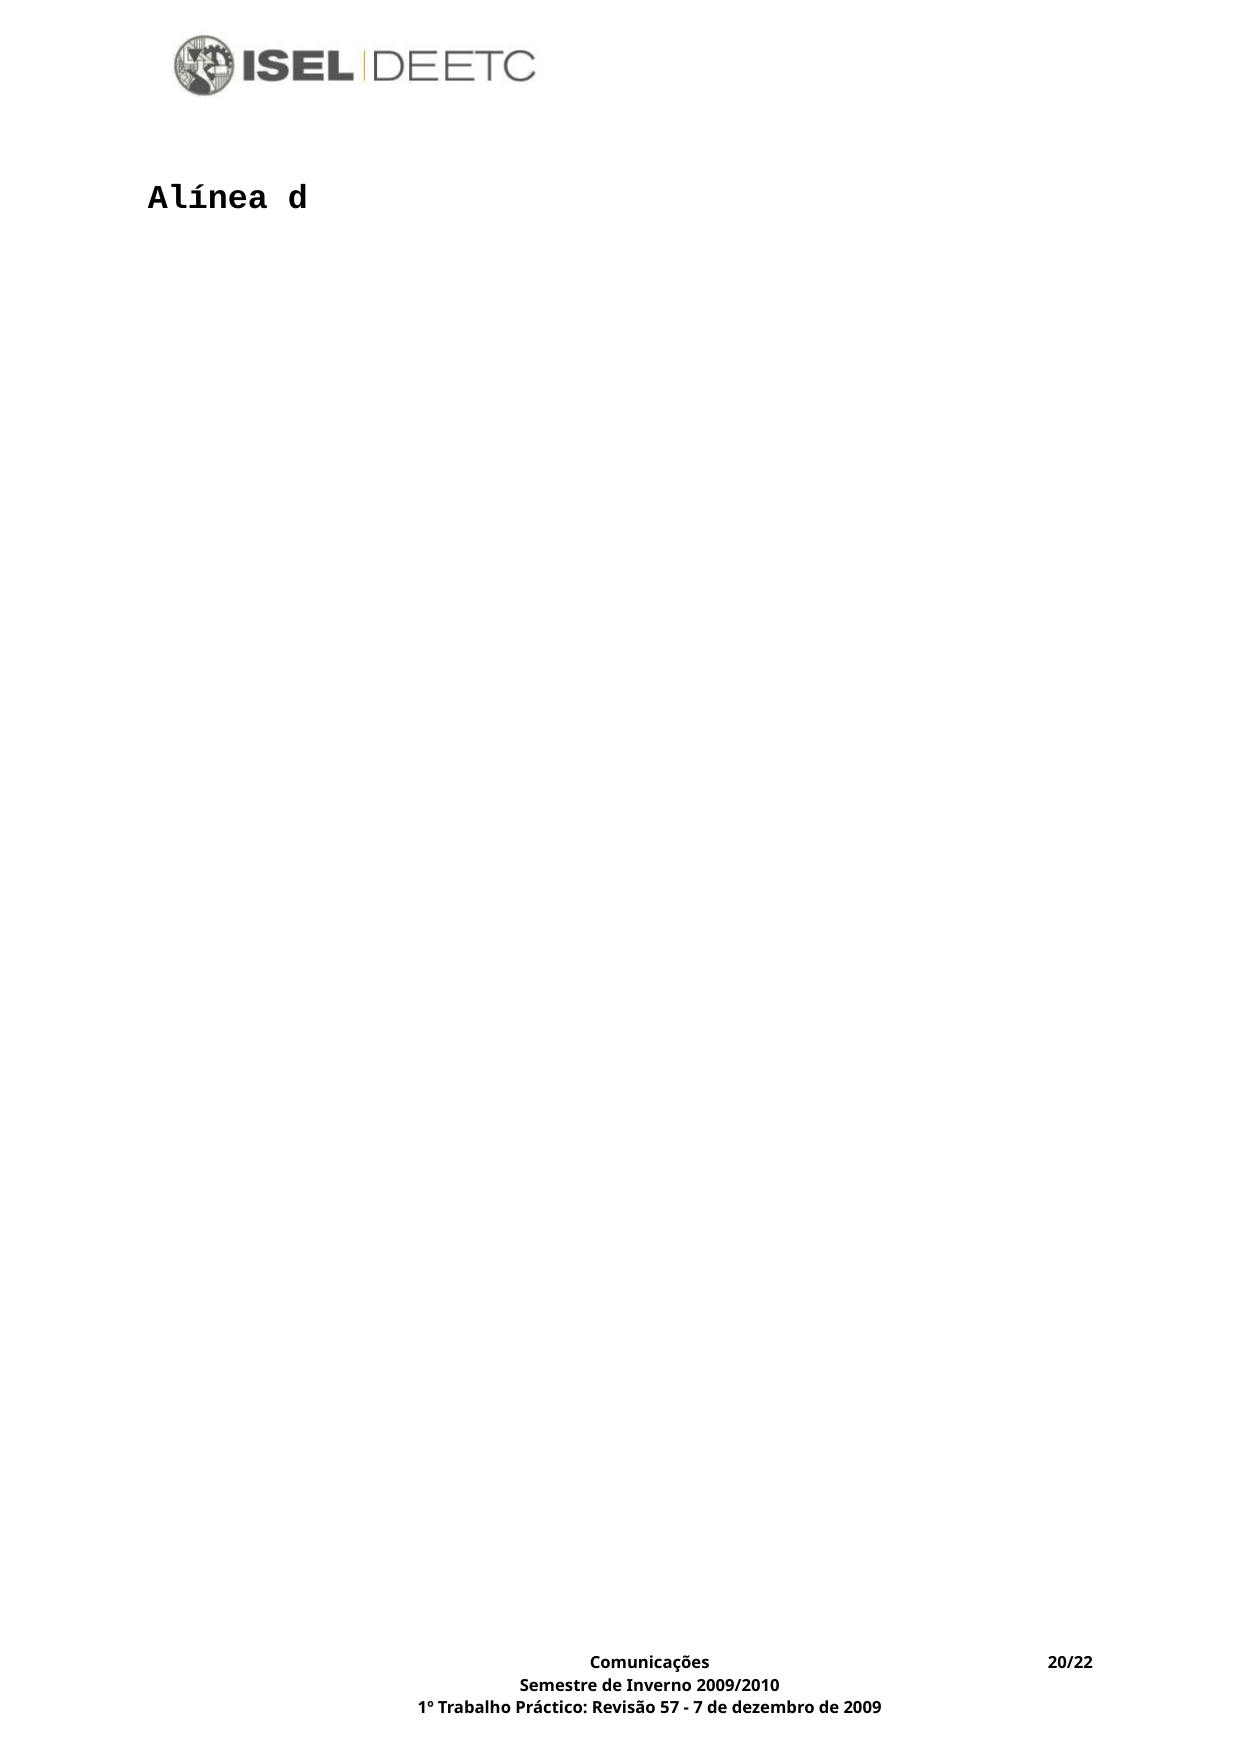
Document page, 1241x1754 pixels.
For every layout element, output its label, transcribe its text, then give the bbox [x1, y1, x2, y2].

subtitle Alínea d [148, 181, 1093, 219]
picture [164, 20, 566, 121]
